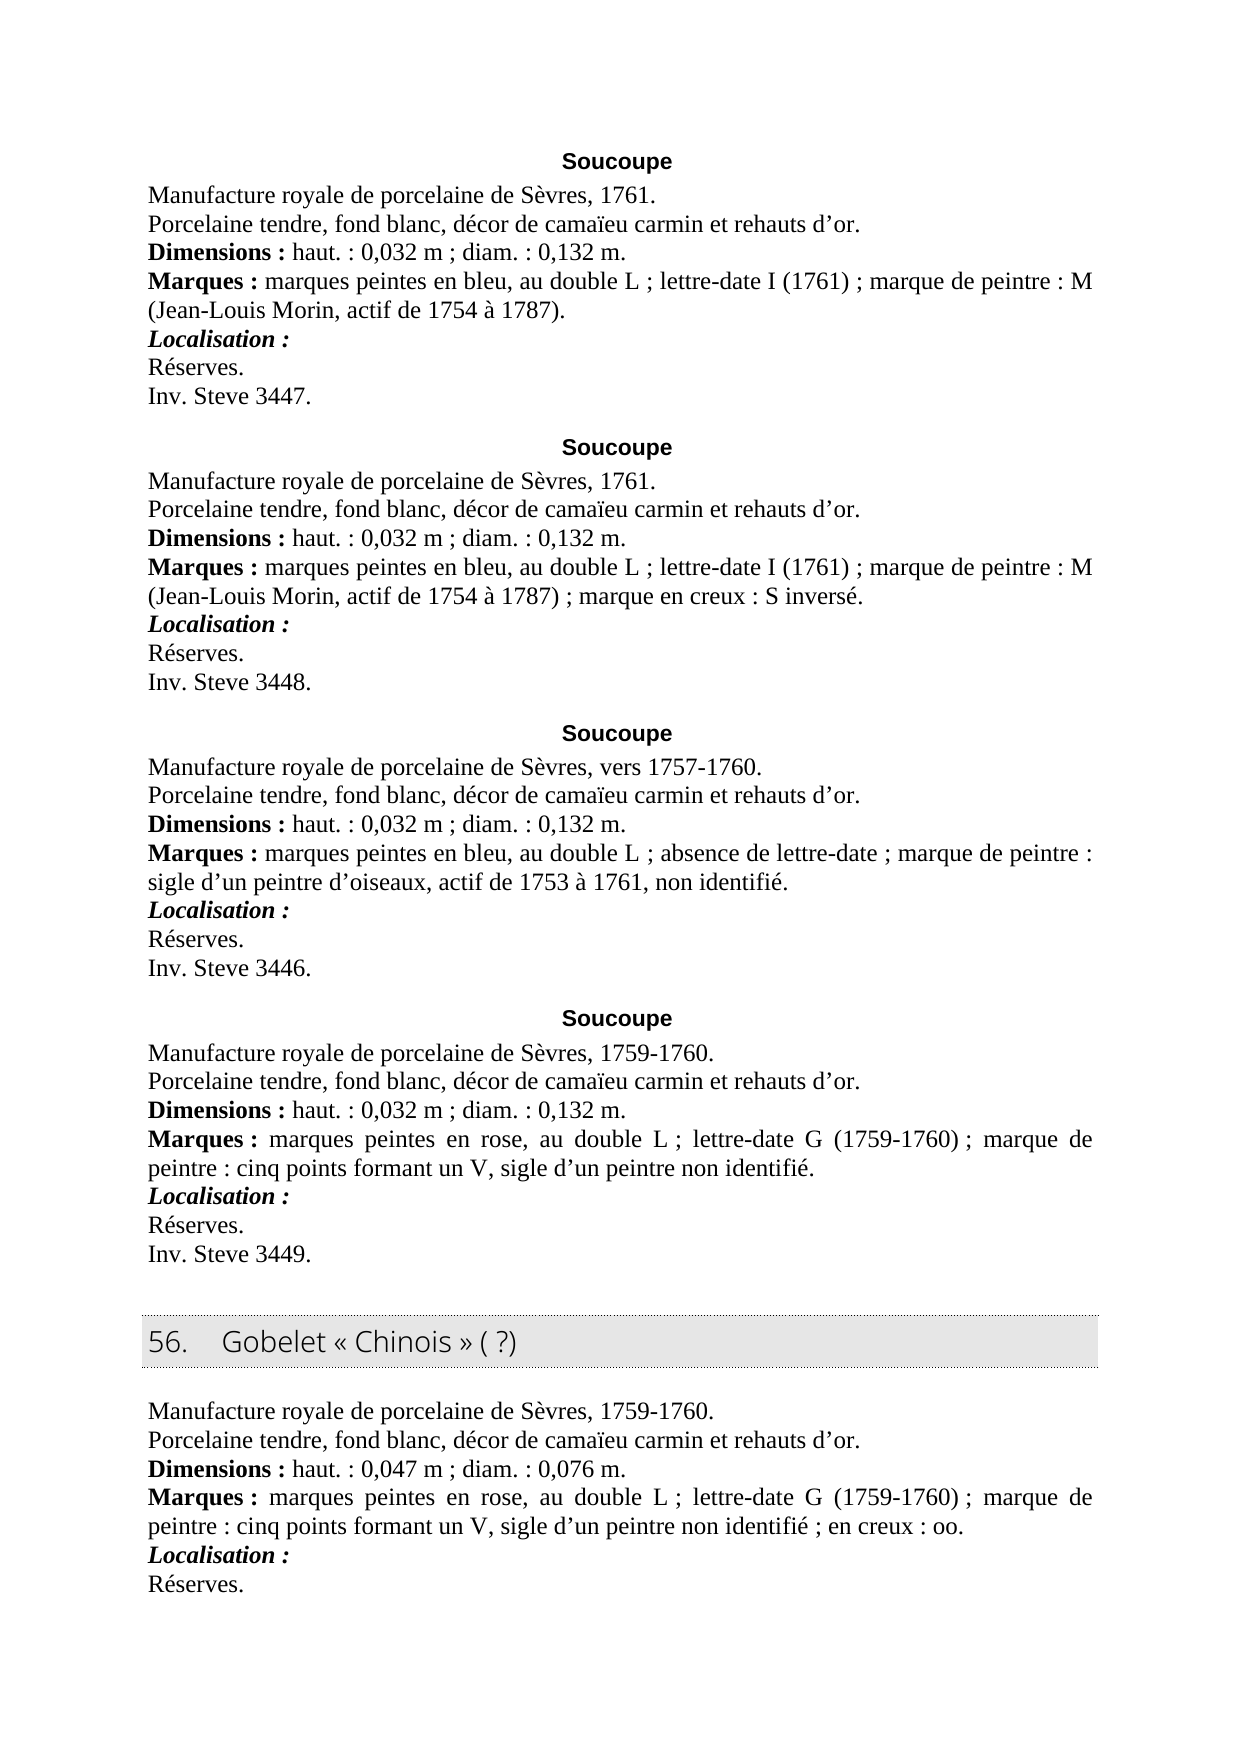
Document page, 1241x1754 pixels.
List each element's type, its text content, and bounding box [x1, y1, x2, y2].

text Porcelaine tendre, fond blanc, décor de camaïeu carmin et rehauts d’or. [148, 1425, 1093, 1454]
text Dimensions : haut. : 0,047 m ; diam. : 0,076 m. [148, 1454, 1093, 1482]
text Marques : marques peintes en rose, au double L ; lettre-date G (1759-1760) ; marque de peintre : cinq points formant un V, sigle d’un peintre non identifié ; en creux : oo. [148, 1482, 1093, 1540]
text Réserves. [148, 352, 1093, 381]
text Manufacture royale de porcelaine de Sèvres, 1759-1760. [148, 1396, 1093, 1425]
text Manufacture royale de porcelaine de Sèvres, 1761. [148, 466, 1093, 494]
text Localisation : [148, 1181, 1093, 1210]
text Dimensions : haut. : 0,032 m ; diam. : 0,132 m. [148, 523, 1093, 552]
text Manufacture royale de porcelaine de Sèvres, 1761. [148, 180, 1093, 209]
text Porcelaine tendre, fond blanc, décor de camaïeu carmin et rehauts d’or. [148, 781, 1093, 809]
text Marques : marques peintes en bleu, au double L ; lettre-date I (1761) ; marque de peintre : M (Jean-Louis Morin, actif de 1754 à 1787) ; marque en creux : S inversé. [148, 552, 1093, 609]
text Inv. Steve 3446. [148, 953, 1093, 982]
text Localisation : [148, 324, 1093, 352]
text Porcelaine tendre, fond blanc, décor de camaïeu carmin et rehauts d’or. [148, 209, 1093, 237]
text Dimensions : haut. : 0,032 m ; diam. : 0,132 m. [148, 809, 1093, 838]
text Marques : marques peintes en bleu, au double L ; absence de lettre-date ; marque de peintre : sigle d’un peintre d’oiseaux, actif de 1753 à 1761, non identifié. [148, 838, 1093, 896]
text Réserves. [148, 1569, 1093, 1597]
text Réserves. [148, 1210, 1093, 1239]
subtitle Gobelet « Chinois » ( ?) [142, 1315, 1098, 1367]
subtitle Soucoupe [148, 148, 1093, 174]
text Localisation : [148, 1540, 1093, 1569]
text Marques : marques peintes en rose, au double L ; lettre-date G (1759-1760) ; marque de peintre : cinq points formant un V, sigle d’un peintre non identifié. [148, 1124, 1093, 1181]
text Localisation : [148, 896, 1093, 924]
text Manufacture royale de porcelaine de Sèvres, vers 1757-1760. [148, 752, 1093, 781]
text Réserves. [148, 924, 1093, 953]
subtitle Soucoupe [148, 433, 1093, 460]
text Localisation : [148, 609, 1093, 638]
text Dimensions : haut. : 0,032 m ; diam. : 0,132 m. [148, 1095, 1093, 1124]
text Marques : marques peintes en bleu, au double L ; lettre-date I (1761) ; marque de peintre : M (Jean-Louis Morin, actif de 1754 à 1787). [148, 266, 1093, 324]
text Porcelaine tendre, fond blanc, décor de camaïeu carmin et rehauts d’or. [148, 1066, 1093, 1095]
text Inv. Steve 3448. [148, 667, 1093, 696]
text Inv. Steve 3449. [148, 1239, 1093, 1268]
text Dimensions : haut. : 0,032 m ; diam. : 0,132 m. [148, 237, 1093, 266]
text Réserves. [148, 638, 1093, 667]
text Manufacture royale de porcelaine de Sèvres, 1759-1760. [148, 1038, 1093, 1066]
text Porcelaine tendre, fond blanc, décor de camaïeu carmin et rehauts d’or. [148, 494, 1093, 523]
subtitle Soucoupe [148, 1005, 1093, 1032]
text Inv. Steve 3447. [148, 381, 1093, 410]
subtitle Soucoupe [148, 719, 1093, 746]
